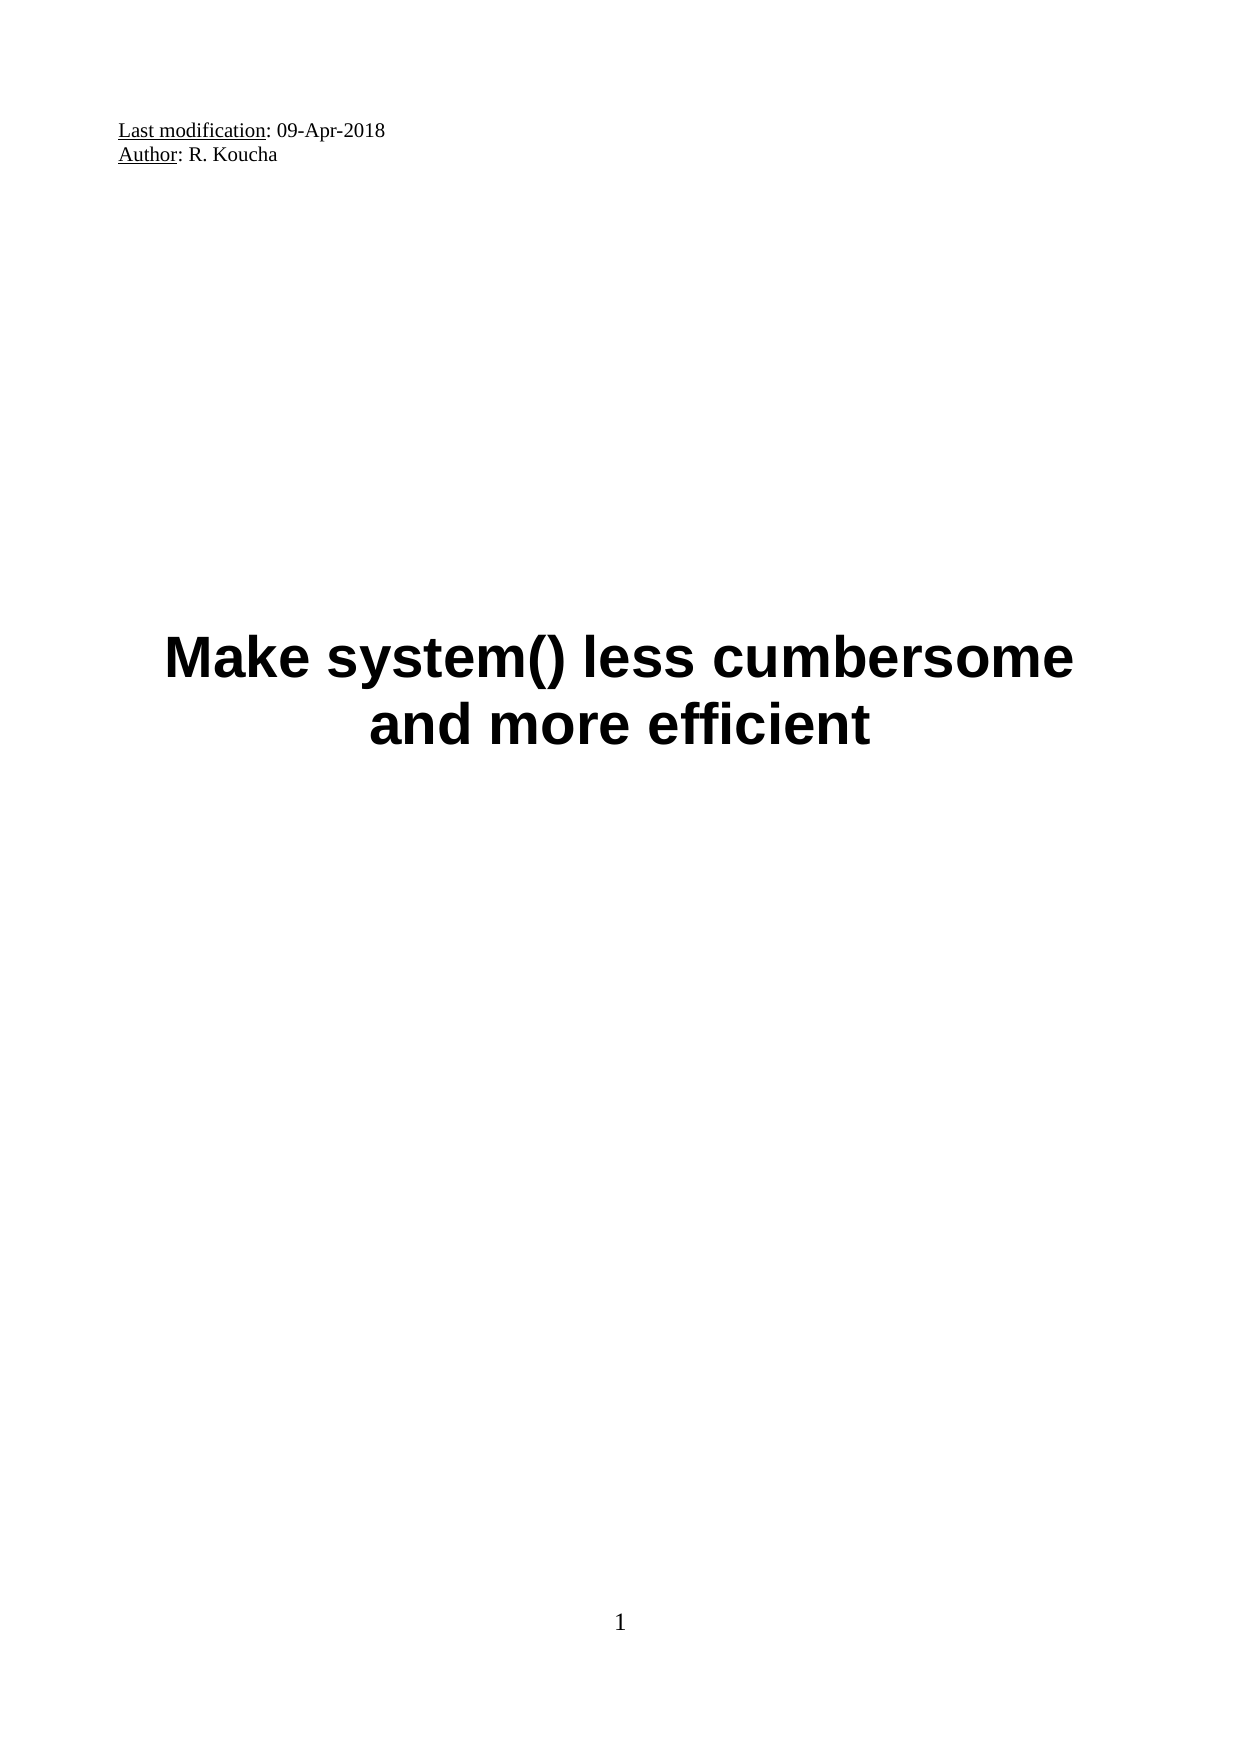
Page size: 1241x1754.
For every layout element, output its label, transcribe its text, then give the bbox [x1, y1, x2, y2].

text Last modification: 09-Apr-2018 [118, 118, 1122, 142]
title Make system() less cumbersome and more efficient [118, 622, 1122, 757]
text Author: R. Koucha [118, 142, 1122, 166]
